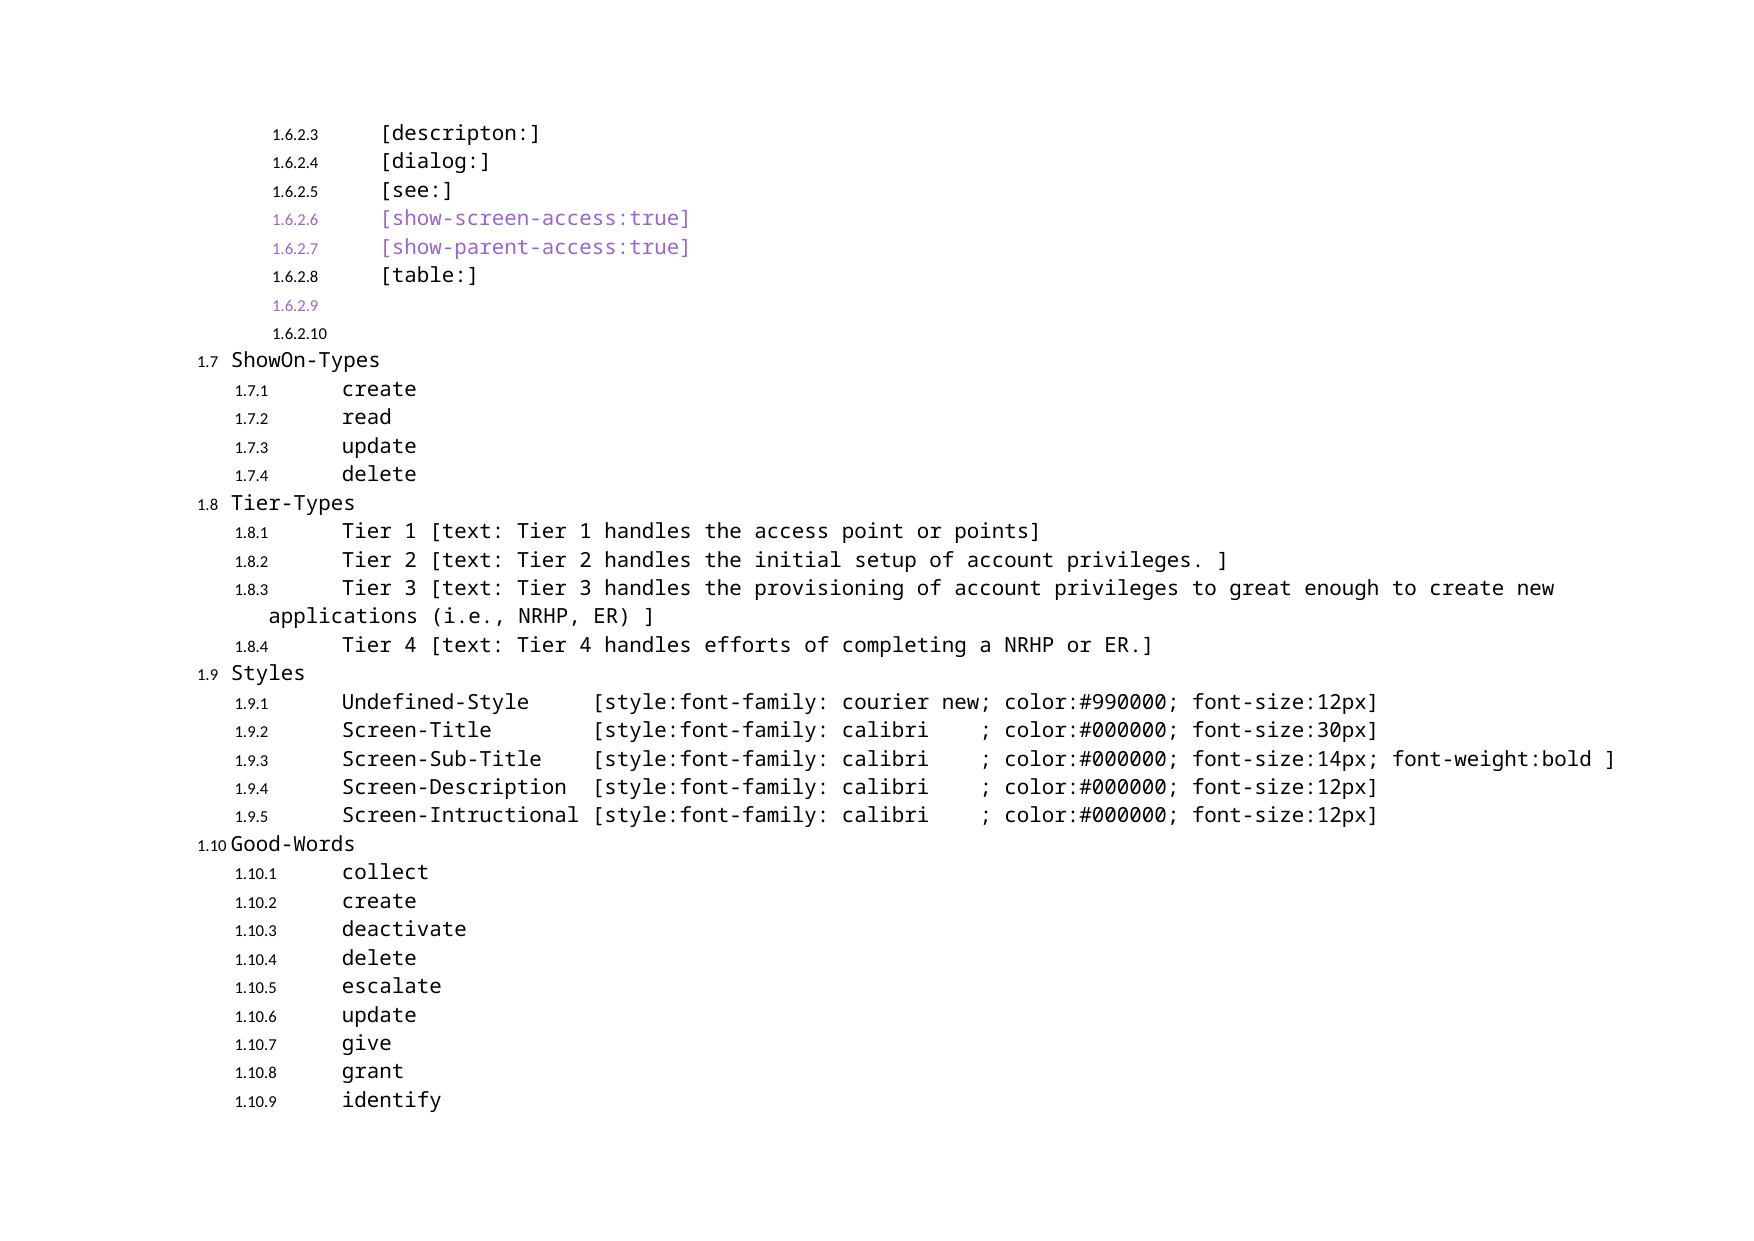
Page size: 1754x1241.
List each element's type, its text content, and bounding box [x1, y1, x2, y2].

list Screen-Intructional [style:font-family: calibri ; color:#000000; font-size:12px] [231, 801, 1636, 829]
list ShowOn-Types [193, 346, 1636, 374]
list Screen-Sub-Title [style:font-family: calibri ; color:#000000; font-size:14px; font-weight:bold ] [231, 744, 1636, 772]
list Tier 2 [text: Tier 2 handles the initial setup of account privileges. ] [231, 545, 1636, 573]
list Tier 3 [text: Tier 3 handles the provisioning of account privileges to great enough to create new applications (i.e., NRHP, ER) ] [231, 573, 1636, 630]
list escalate [231, 971, 1636, 1000]
list Good-Words [193, 829, 1636, 857]
list Tier-Types [193, 488, 1636, 516]
list [descripton:] [268, 118, 1636, 147]
list grant [231, 1057, 1636, 1085]
list update [231, 431, 1636, 459]
list update [231, 1000, 1636, 1028]
list create [231, 886, 1636, 914]
list create [231, 374, 1636, 402]
list identify [231, 1085, 1636, 1113]
list delete [231, 459, 1636, 488]
list Undefined-Style [style:font-family: courier new; color:#990000; font-size:12px] [231, 687, 1636, 715]
list delete [231, 943, 1636, 971]
list Screen-Description [style:font-family: calibri ; color:#000000; font-size:12px] [231, 772, 1636, 801]
list deactivate [231, 914, 1636, 943]
list [show-screen-access:true] [268, 203, 1636, 232]
list [table:] [268, 260, 1636, 289]
list give [231, 1028, 1636, 1057]
list [dialog:] [268, 147, 1636, 175]
list Styles [193, 658, 1636, 687]
list Screen-Title [style:font-family: calibri ; color:#000000; font-size:30px] [231, 715, 1636, 744]
list Tier 1 [text: Tier 1 handles the access point or points] [231, 516, 1636, 545]
list collect [231, 857, 1636, 886]
list Tier 4 [text: Tier 4 handles efforts of completing a NRHP or ER.] [231, 630, 1636, 658]
list [see:] [268, 175, 1636, 203]
list [show-parent-access:true] [268, 232, 1636, 260]
list read [231, 402, 1636, 431]
